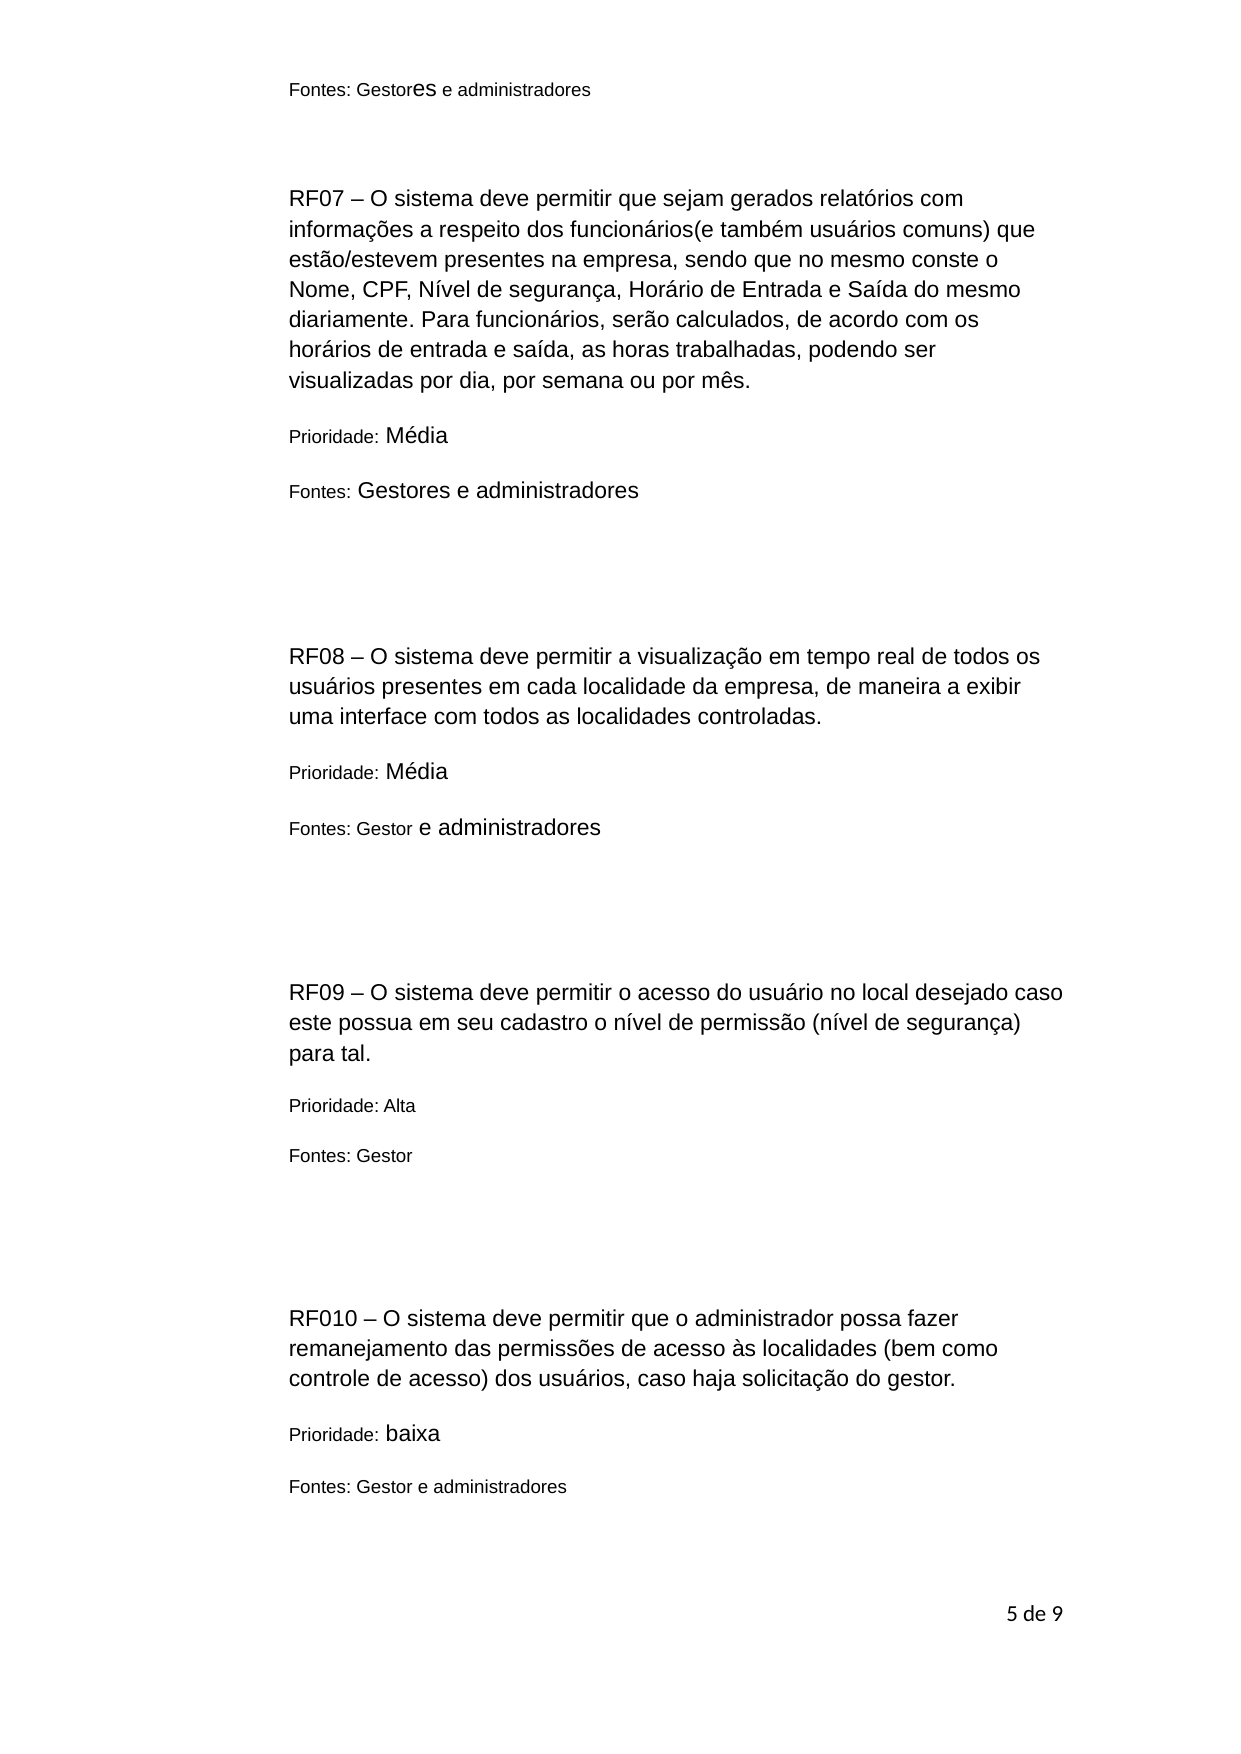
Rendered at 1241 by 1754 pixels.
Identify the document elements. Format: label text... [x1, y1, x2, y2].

text Fontes: Gestores e administradores [288, 477, 1063, 503]
text RF08 – O sistema deve permitir a visualização em tempo real de todos os usuários presentes em cada localidade da empresa, de maneira a exibir uma interface com todos as localidades controladas. [288, 643, 1063, 729]
text Fontes: Gestor e administradores [288, 813, 1063, 840]
text Fontes: Gestor e administradores [288, 1476, 1063, 1497]
text Prioridade: Média [288, 758, 1063, 785]
text RF09 – O sistema deve permitir o acesso do usuário no local desejado caso este possua em seu cadastro o nível de permissão (nível de segurança) para tal. [288, 979, 1063, 1066]
text Fontes: Gestor [288, 1144, 1063, 1166]
text RF07 – O sistema deve permitir que sejam gerados relatórios com informações a respeito dos funcionários(e também usuários comuns) que estão/estevem presentes na empresa, sendo que no mesmo conste o Nome, CPF, Nível de segurança, Horário de Entrada e Saída do mesmo diariamente. Para funcionários, serão calculados, de acordo com os horários de entrada e saída, as horas trabalhadas, podendo ser visualizadas por dia, por semana ou por mês. [288, 185, 1063, 393]
text Prioridade: baixa [288, 1420, 1063, 1447]
text RF010 – O sistema deve permitir que o administrador possa fazer remanejamento das permissões de acesso às localidades (bem como controle de acesso) dos usuários, caso haja solicitação do gestor. [288, 1305, 1063, 1392]
text Prioridade: Alta [288, 1095, 1063, 1116]
text Fontes: Gestores e administradores [288, 75, 1063, 101]
text Prioridade: Média [288, 422, 1063, 448]
